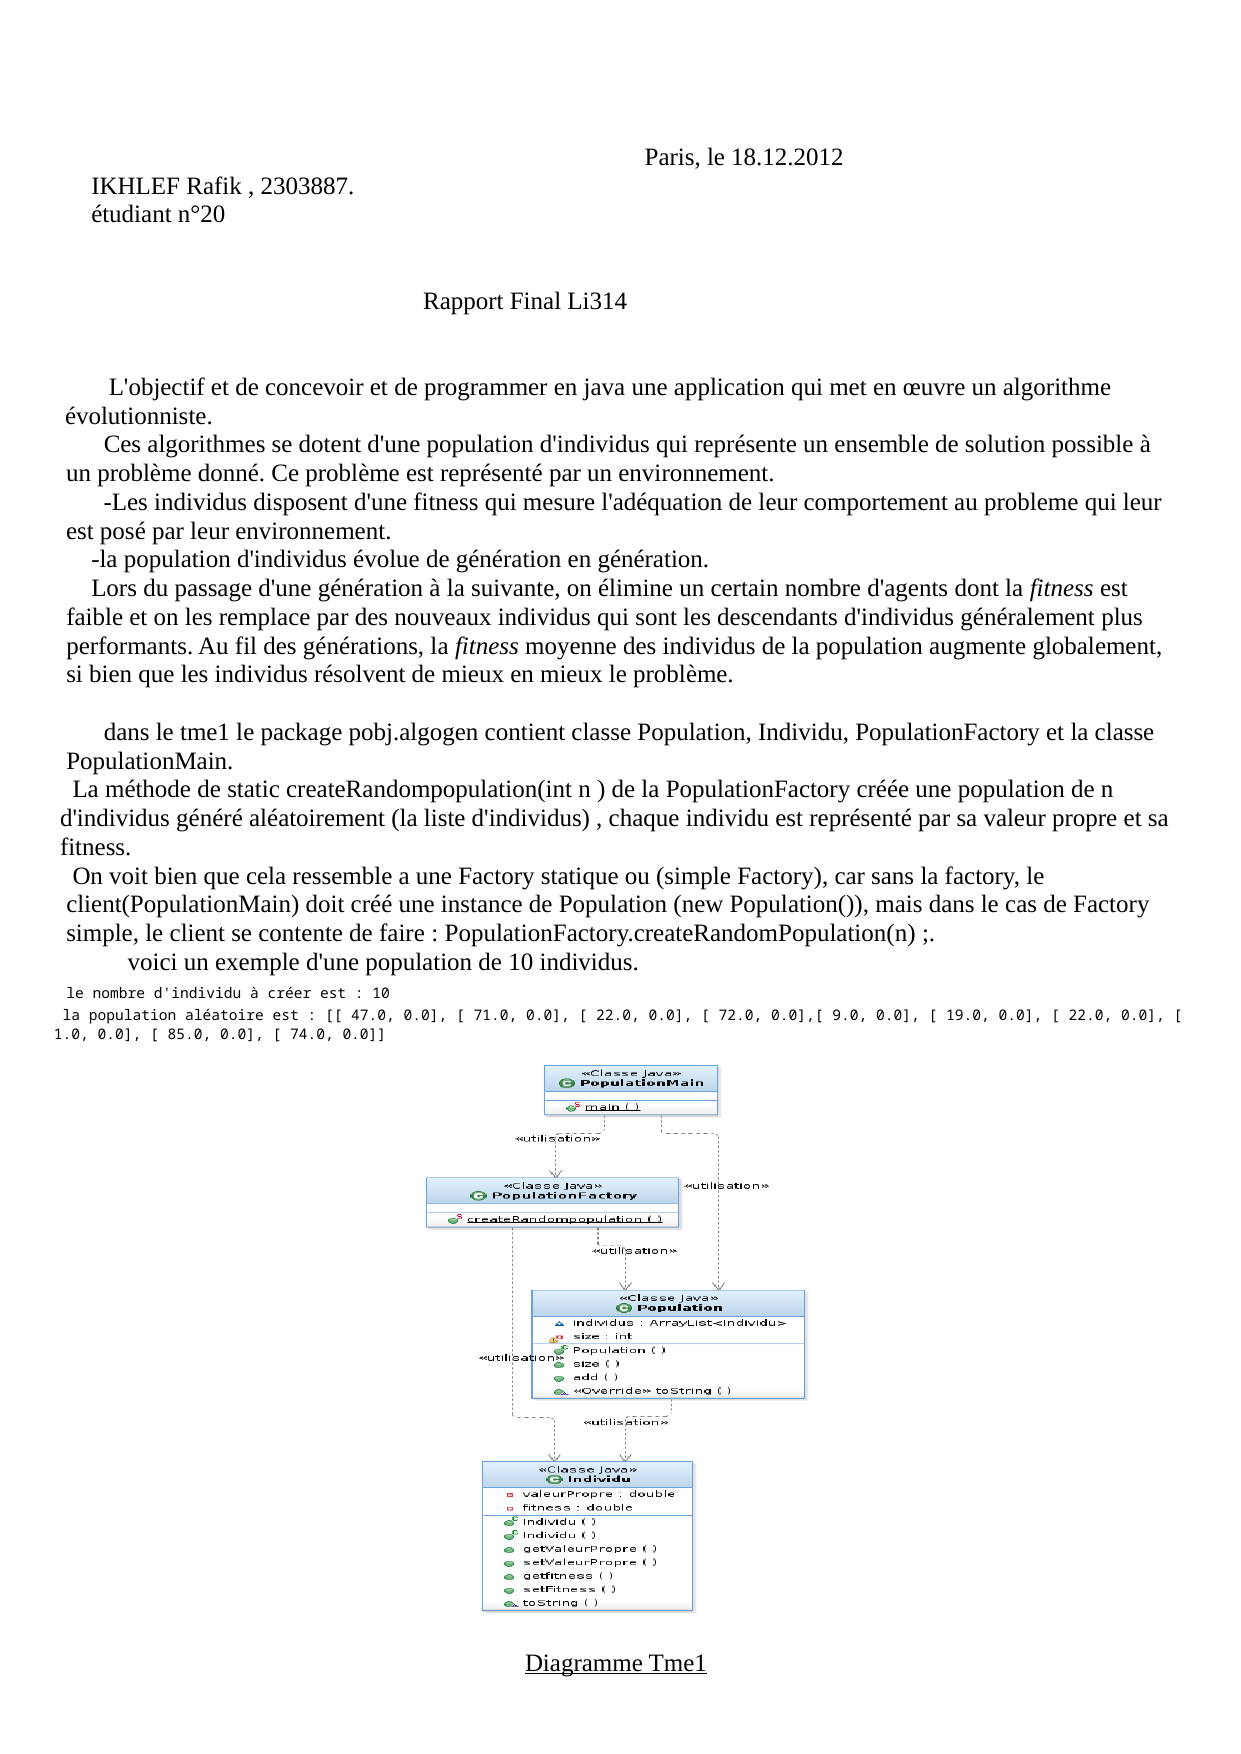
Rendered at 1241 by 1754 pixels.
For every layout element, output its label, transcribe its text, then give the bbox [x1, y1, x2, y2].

text la population aléatoire est : [[ 47.0, 0.0], [ 71.0, 0.0], [ 22.0, 0.0], [ 72.0, 0.0],[ 9.0, 0.0], [ 19.0, 0.0], [ 22.0, 0.0], [ 1.0, 0.0], [ 85.0, 0.0], [ 74.0, 0.0]] [53, 1004, 1184, 1044]
text fitness. [53, 832, 1184, 861]
text Paris, le 18.12.2012 [53, 113, 1184, 171]
text voici un exemple d'une population de 10 individus. [53, 947, 1184, 976]
picture [415, 1058, 823, 1621]
list Lors du passage d'une génération à la suivante, on élimine un certain nombre d'agents dont la fitness est [53, 573, 1165, 602]
text Ces algorithmes se dotent d'une population d'individus qui représente un ensemble de solution possible à [53, 429, 1184, 458]
text client(PopulationMain) doit créé une instance de Population (new Population()), mais dans le cas de Factory [53, 889, 1184, 918]
list faible et on les remplace par des nouveaux individus qui sont les descendants d'individus généralement plus [53, 602, 1165, 631]
text PopulationMain. [53, 746, 1184, 774]
text d'individus généré aléatoirement (la liste d'individus) , chaque individu est représenté par sa valeur propre et sa [53, 803, 1184, 832]
text La méthode de static createRandompopulation(int n ) de la PopulationFactory créée une population de n [53, 774, 1184, 803]
text le nombre d'individu à créer est : 10 [53, 976, 1184, 1004]
text un problème donné. Ce problème est représenté par un environnement. [66, 458, 1165, 487]
text On voit bien que cela ressemble a une Factory statique ou (simple Factory), car sans la factory, le [53, 861, 1184, 889]
list performants. Au fil des générations, la fitness moyenne des individus de la population augmente globalement, [53, 631, 1165, 659]
text L'objectif et de concevoir et de programmer en java une application qui met en œuvre un algorithme évolutionniste. [65, 372, 1183, 429]
text dans le tme1 le package pobj.algogen contient classe Population, Individu, PopulationFactory et la classe [53, 717, 1184, 746]
list -la population d'individus évolue de génération en génération. [53, 544, 1165, 573]
text Rapport Final Li314 [53, 286, 1184, 314]
text Diagramme Tme1 [53, 1619, 1184, 1677]
text IKHLEF Rafik , 2303887. [53, 171, 1184, 199]
text -Les individus disposent d'une fitness qui mesure l'adéquation de leur comportement au probleme qui leur est posé par leur environnement. [66, 487, 1165, 544]
text simple, le client se contente de faire : PopulationFactory.createRandomPopulation(n) ;. [53, 918, 1184, 947]
text étudiant n°20 [53, 199, 1184, 228]
list si bien que les individus résolvent de mieux en mieux le problème. [53, 659, 1165, 688]
